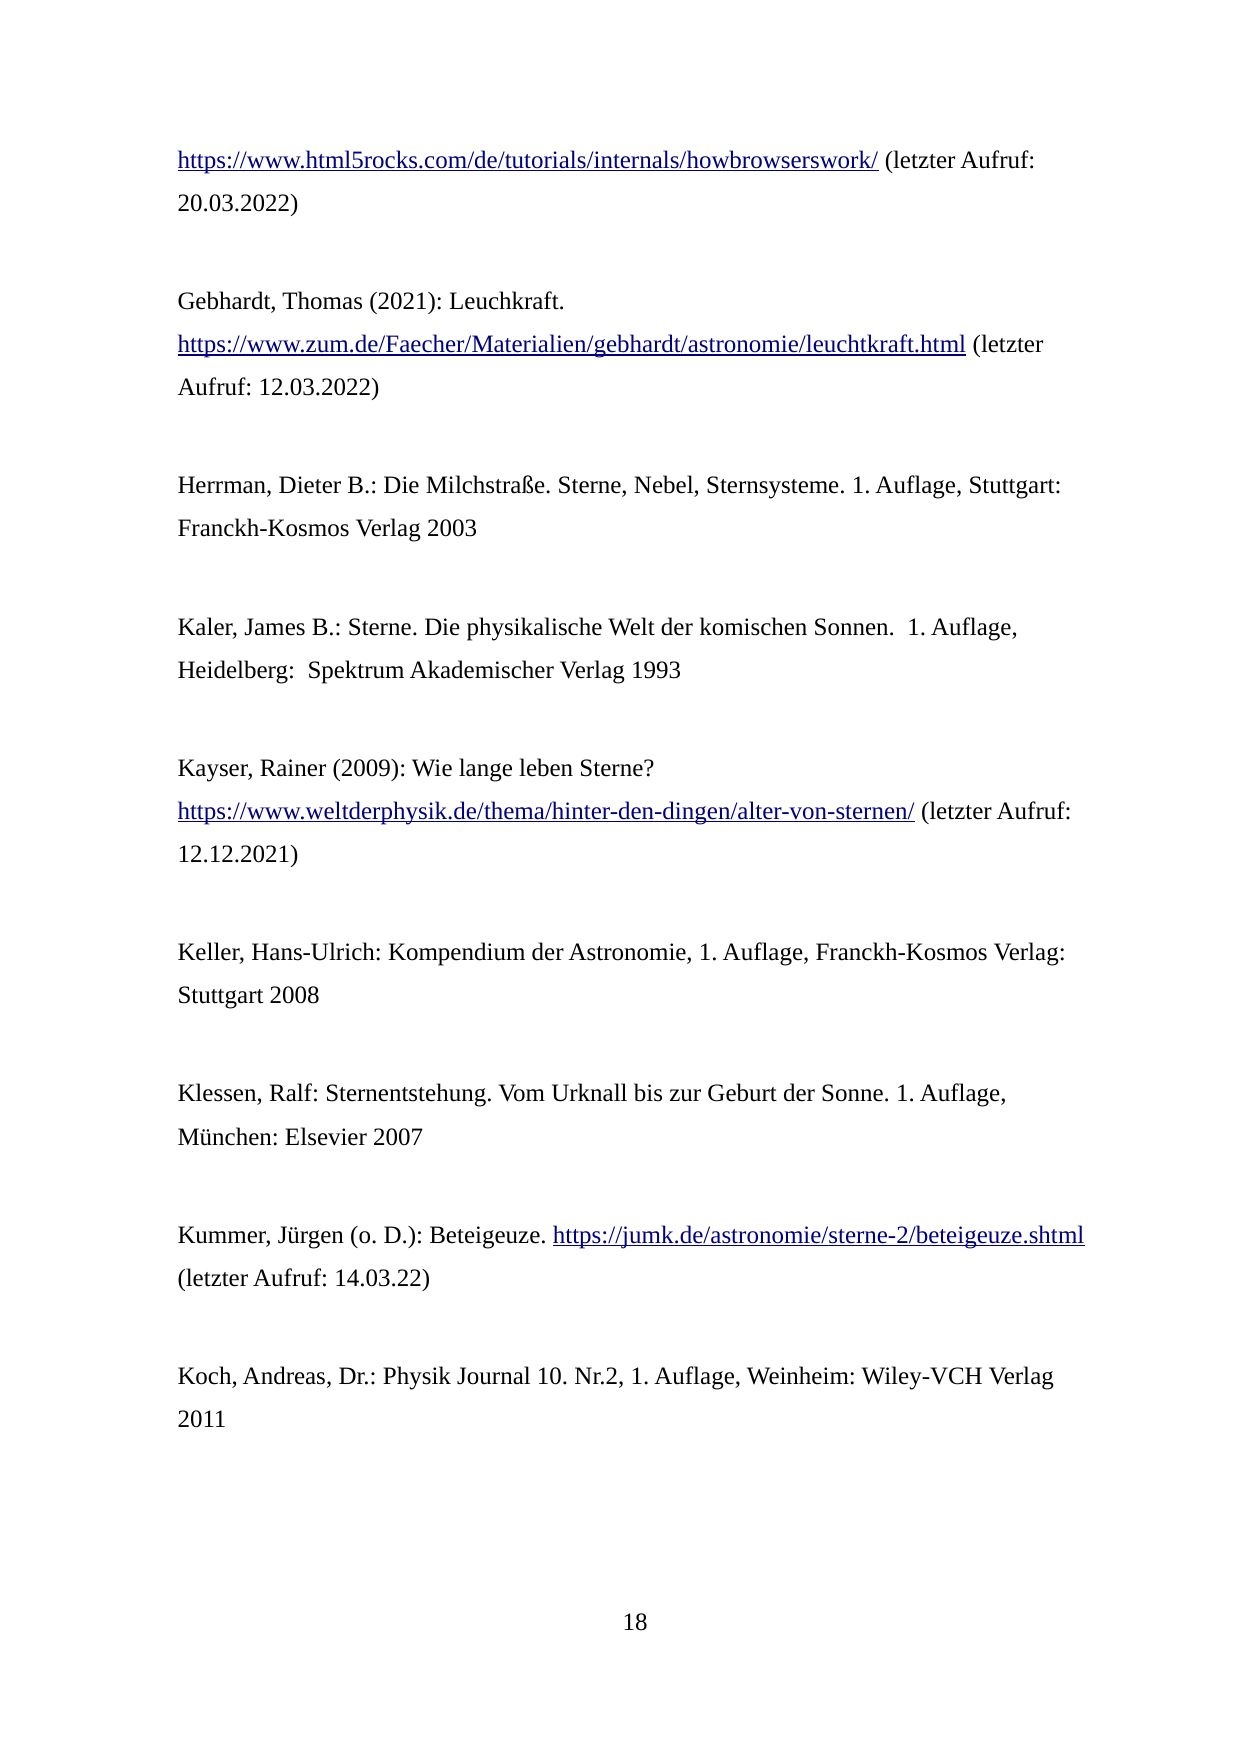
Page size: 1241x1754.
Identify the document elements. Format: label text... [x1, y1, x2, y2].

text Keller, Hans-Ulrich: Kompendium der Astronomie, 1. Auflage, Franckh-Kosmos Verlag: Stuttgart 2008 [177, 937, 1093, 1009]
text Klessen, Ralf: Sternentstehung. Vom Urknall bis zur Geburt der Sonne. 1. Auflage, München: Elsevier 2007 [177, 1078, 1093, 1150]
text Gebhardt, Thomas (2021): Leuchkraft. https://www.zum.de/Faecher/Materialien/gebhardt/astronomie/leuchtkraft.html (letzter Aufruf: 12.03.2022) [177, 286, 1093, 401]
text https://www.html5rocks.com/de/tutorials/internals/howbrowserswork/ (letzter Aufruf: 20.03.2022) [177, 145, 1093, 217]
text Herrman, Dieter B.: Die Milchstraße. Sterne, Nebel, Sternsysteme. 1. Auflage, Stuttgart: Franckh-Kosmos Verlag 2003 [177, 470, 1093, 542]
text Kummer, Jürgen (o. D.): Beteigeuze. https://jumk.de/astronomie/sterne-2/beteigeuze.shtml (letzter Aufruf: 14.03.22) [177, 1220, 1093, 1292]
text Kaler, James B.: Sterne. Die physikalische Welt der komischen Sonnen. 1. Auflage, Heidelberg: Spektrum Akademischer Verlag 1993 [177, 612, 1093, 683]
text Koch, Andreas, Dr.: Physik Journal 10. Nr.2, 1. Auflage, Weinheim: Wiley-VCH Verlag 2011 [177, 1361, 1093, 1433]
text Kayser, Rainer (2009): Wie lange leben Sterne? https://www.weltderphysik.de/thema/hinter-den-dingen/alter-von-sternen/ (letzter Aufruf: 12.12.2021) [177, 753, 1093, 868]
